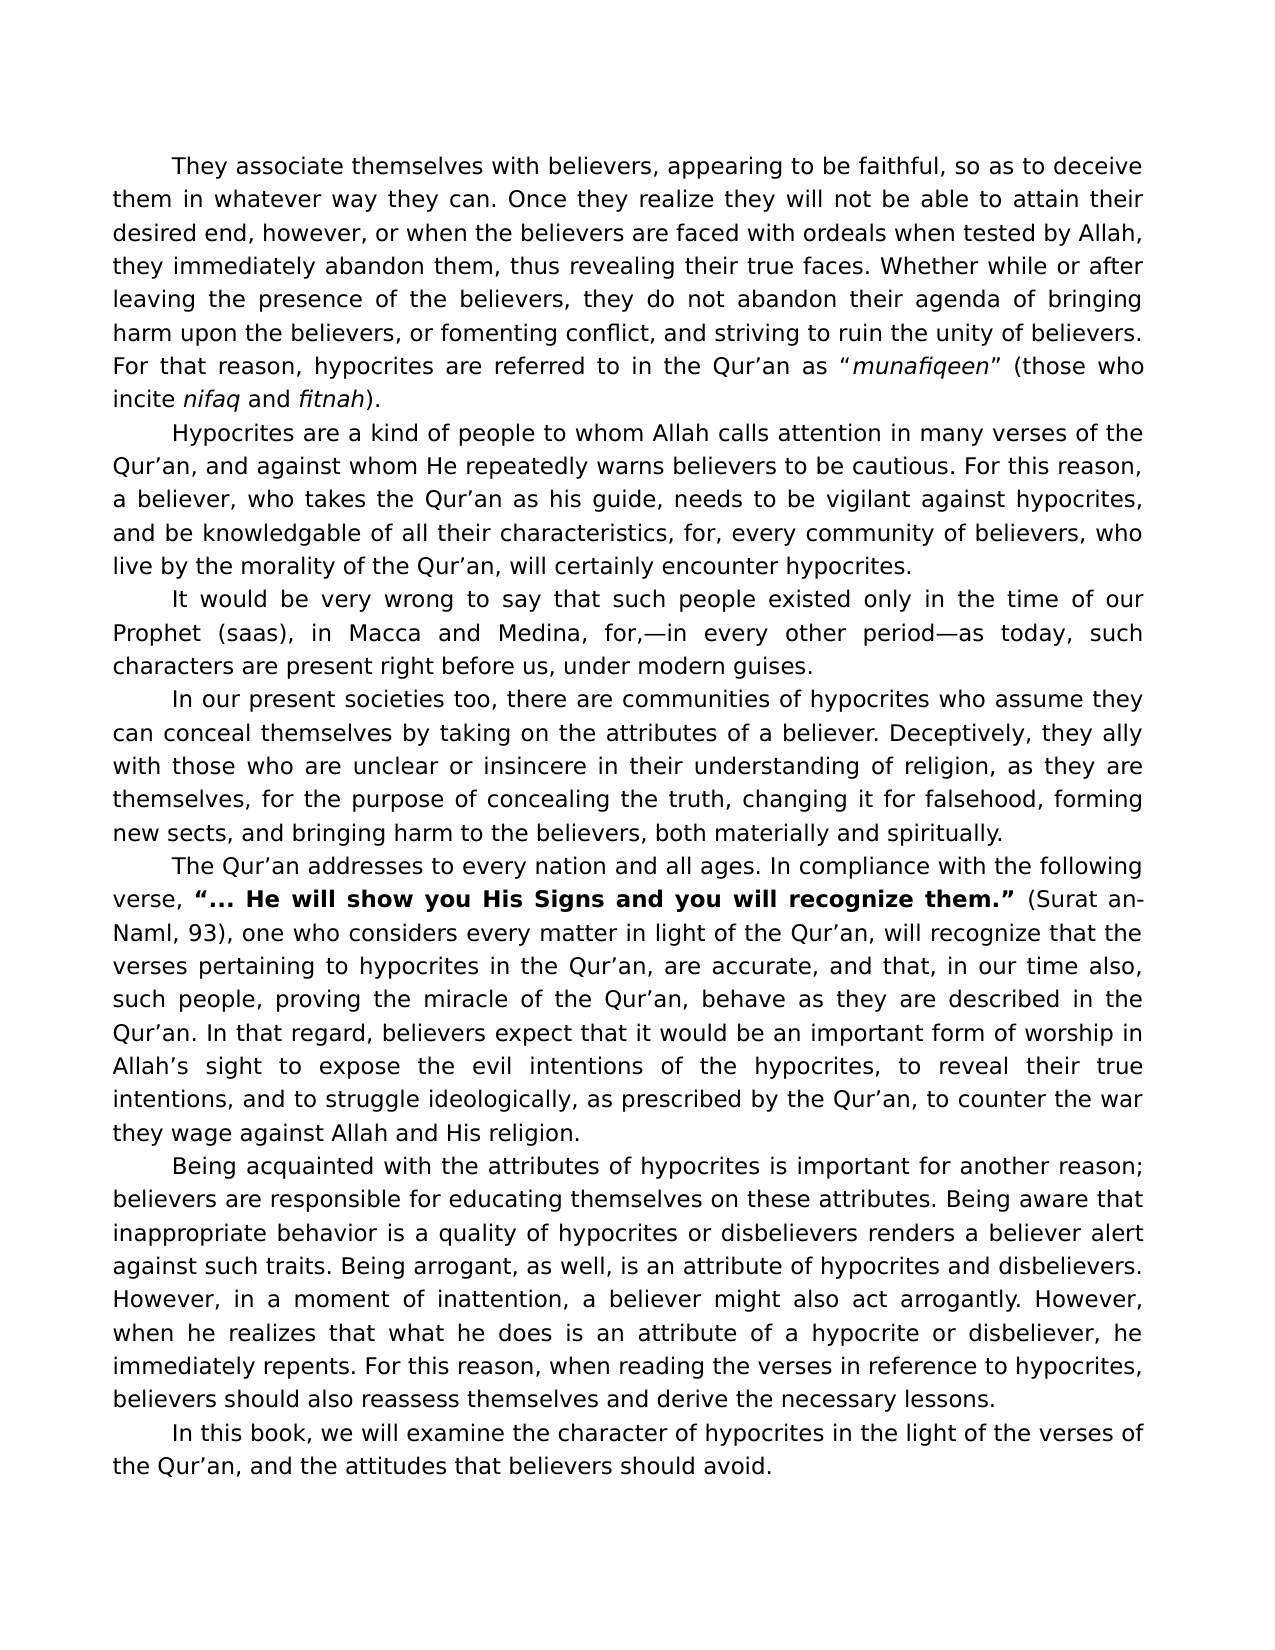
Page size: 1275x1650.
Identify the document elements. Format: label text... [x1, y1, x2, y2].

text The Qur’an addresses to every nation and all ages. In compliance with the following verse, “... He will show you His Signs and you will recognize them.” (Surat an-Naml, 93), one who considers every matter in light of the Qur’an, will recognize that the verses pertaining to hypocrites in the Qur’an, are accurate, and that, in our time also, such people, proving the miracle of the Qur’an, behave as they are described in the Qur’an. In that regard, believers expect that it would be an important form of worship in Allah’s sight to expose the evil intentions of the hypocrites, to reveal their true intentions, and to struggle ideologically, as prescribed by the Qur’an, to counter the war they wage against Allah and His religion. [112, 848, 1145, 1148]
text They associate themselves with believers, appearing to be faithful, so as to deceive them in whatever way they can. Once they realize they will not be able to attain their desired end, however, or when the believers are faced with ordeals when tested by Allah, they immediately abandon them, thus revealing their true faces. Whether while or after leaving the presence of the believers, they do not abandon their agenda of bringing harm upon the believers, or fomenting conflict, and striving to ruin the unity of believers. For that reason, hypocrites are referred to in the Qur’an as “munafiqeen” (those who incite nifaq and fitnah). [112, 148, 1145, 414]
text In our present societies too, there are communities of hypocrites who assume they can conceal themselves by taking on the attributes of a believer. Deceptively, they ally with those who are unclear or insincere in their understanding of religion, as they are themselves, for the purpose of concealing the truth, changing it for falsehood, forming new sects, and bringing harm to the believers, both materially and spiritually. [112, 681, 1145, 848]
text Hypocrites are a kind of people to whom Allah calls attention in many verses of the Qur’an, and against whom He repeatedly warns believers to be cautious. For this reason, a believer, who takes the Qur’an as his guide, needs to be vigilant against hypocrites, and be knowledgable of all their characteristics, for, every community of believers, who live by the morality of the Qur’an, will certainly encounter hypocrites. [112, 414, 1145, 581]
text In this book, we will examine the character of hypocrites in the light of the verses of the Qur’an, and the attitudes that believers should avoid. [112, 1414, 1145, 1481]
text Being acquainted with the attributes of hypocrites is important for another reason; believers are responsible for educating themselves on these attributes. Being aware that inappropriate behavior is a quality of hypocrites or disbelievers renders a believer alert against such traits. Being arrogant, as well, is an attribute of hypocrites and disbelievers. However, in a moment of inattention, a believer might also act arrogantly. However, when he realizes that what he does is an attribute of a hypocrite or disbeliever, he immediately repents. For this reason, when reading the verses in reference to hypocrites, believers should also reassess themselves and derive the necessary lessons. [112, 1148, 1145, 1414]
text It would be very wrong to say that such people existed only in the time of our Prophet (saas), in Macca and Medina, for,—in every other period—as today, such characters are present right before us, under modern guises. [112, 581, 1145, 681]
